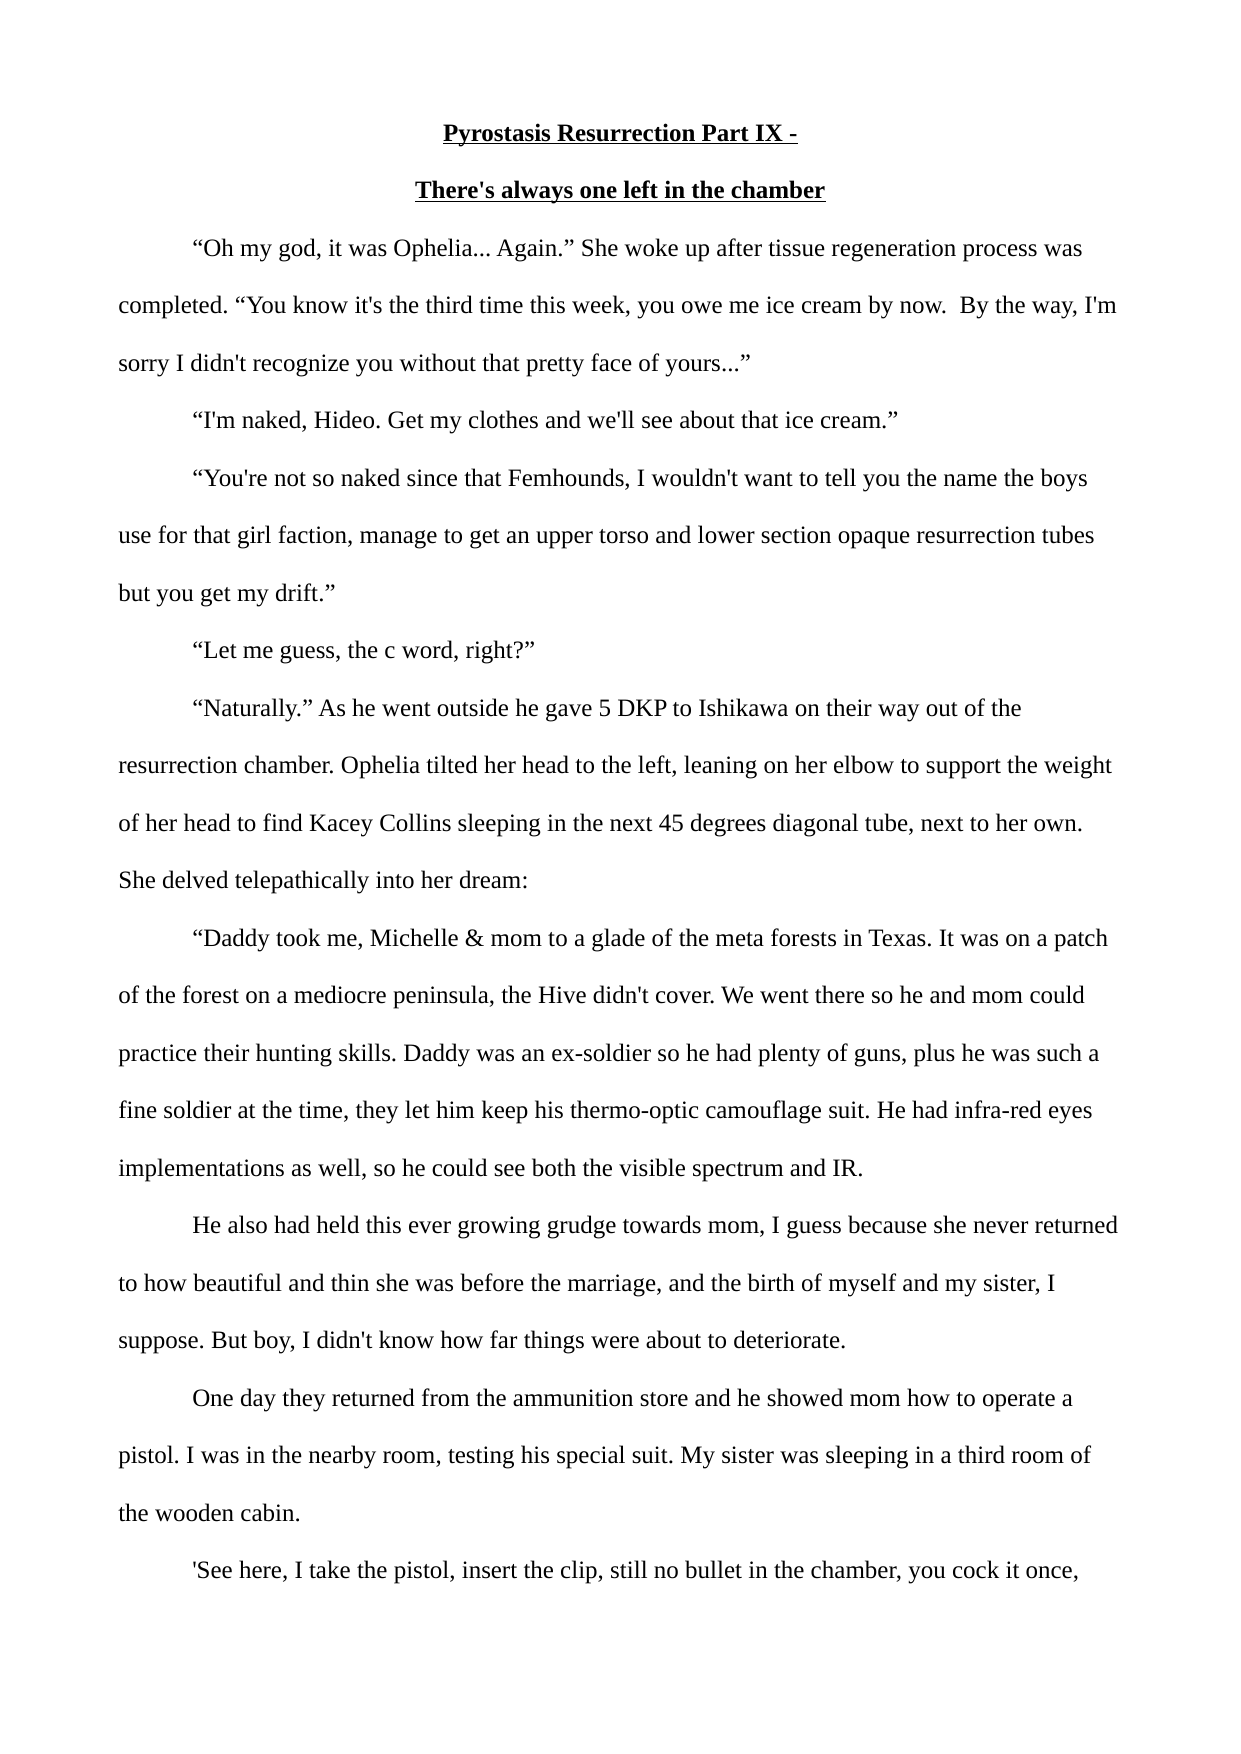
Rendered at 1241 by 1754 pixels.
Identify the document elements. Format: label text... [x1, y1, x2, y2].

text “Naturally.” As he went outside he gave 5 DKP to Ishikawa on their way out of the resurrection chamber. Ophelia tilted her head to the left, leaning on her elbow to support the weight of her head to find Kacey Collins sleeping in the next 45 degrees diagonal tube, next to her own. She delved telepathically into her dream: [118, 693, 1122, 894]
text “You're not so naked since that Femhounds, I wouldn't want to tell you the name the boys use for that girl faction, manage to get an upper torso and lower section opaque resurrection tubes but you get my drift.” [118, 463, 1122, 607]
text One day they returned from the ammunition store and he showed mom how to operate a pistol. I was in the nearby room, testing his special suit. My sister was sleeping in a third room of the wooden cabin. [118, 1383, 1122, 1527]
text “Oh my god, it was Ophelia... Again.” She woke up after tissue regeneration process was completed. “You know it's the third time this week, you owe me ice cream by now. By the way, I'm sorry I didn't recognize you without that pretty face of yours...” [118, 233, 1122, 377]
text There's always one left in the chamber [118, 176, 1122, 204]
text Pyrostasis Resurrection Part IX - [118, 118, 1122, 147]
text He also had held this ever growing grudge towards mom, I guess because she never returned to how beautiful and thin she was before the marriage, and the birth of myself and my sister, I suppose. But boy, I didn't know how far things were about to deteriorate. [118, 1211, 1122, 1354]
text “I'm naked, Hideo. Get my clothes and we'll see about that ice cream.” [118, 406, 1122, 434]
text 'See here, I take the pistol, insert the clip, still no bullet in the chamber, you cock it once, [118, 1556, 1122, 1584]
text “Daddy took me, Michelle & mom to a glade of the meta forests in Texas. It was on a patch of the forest on a mediocre peninsula, the Hive didn't cover. We went there so he and mom could practice their hunting skills. Daddy was an ex-soldier so he had plenty of guns, plus he was such a fine soldier at the time, they let him keep his thermo-optic camouflage suit. He had infra-red eyes implementations as well, so he could see both the visible spectrum and IR. [118, 923, 1122, 1182]
text “Let me guess, the c word, right?” [118, 636, 1122, 664]
